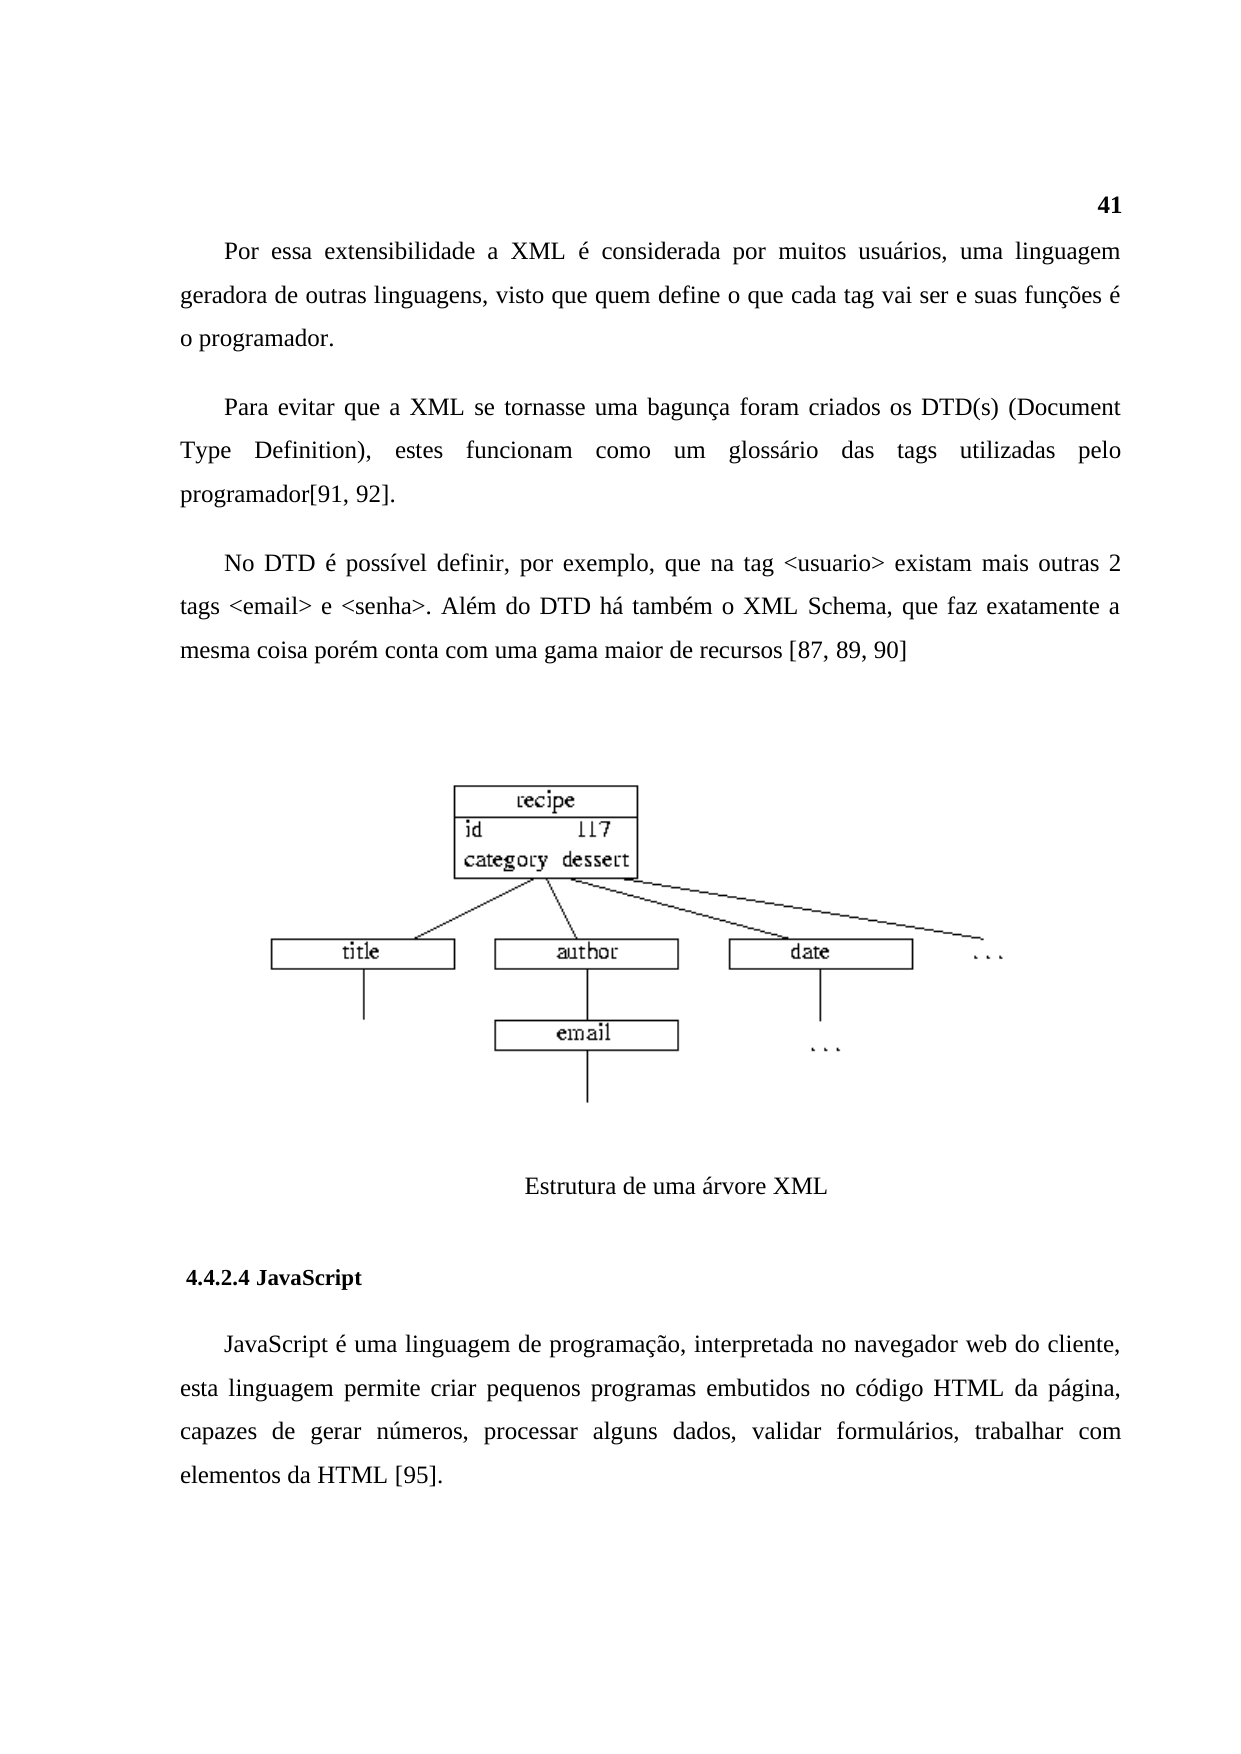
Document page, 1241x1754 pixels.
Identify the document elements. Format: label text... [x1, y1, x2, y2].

text No DTD é possível definir, por exemplo, que na tag <usuario> existam mais outras 2 tags <email> e <senha>. Além do DTD há também o XML Schema, que faz exatamente a mesma coisa porém conta com uma gama maior de recursos [87, 89, 90] [180, 547, 1122, 664]
text Estrutura de uma árvore XML [180, 772, 1122, 1199]
subtitle JavaScript [180, 1264, 1122, 1291]
picture [243, 759, 1059, 1156]
text Para evitar que a XML se tornasse uma bagunça foram criados os DTD(s) (Document Type Definition), estes funcionam como um glossário das tags utilizadas pelo programador[91, 92]. [180, 392, 1122, 508]
text JavaScript é uma linguagem de programação, interpretada no navegador web do cliente, esta linguagem permite criar pequenos programas embutidos no código HTML da página, capazes de gerar números, processar alguns dados, validar formulários, trabalhar com elementos da HTML [95]. [180, 1329, 1122, 1488]
text Por essa extensibilidade a XML é considerada por muitos usuários, uma linguagem geradora de outras linguagens, visto que quem define o que cada tag vai ser e suas funções é o programador. [180, 236, 1122, 352]
